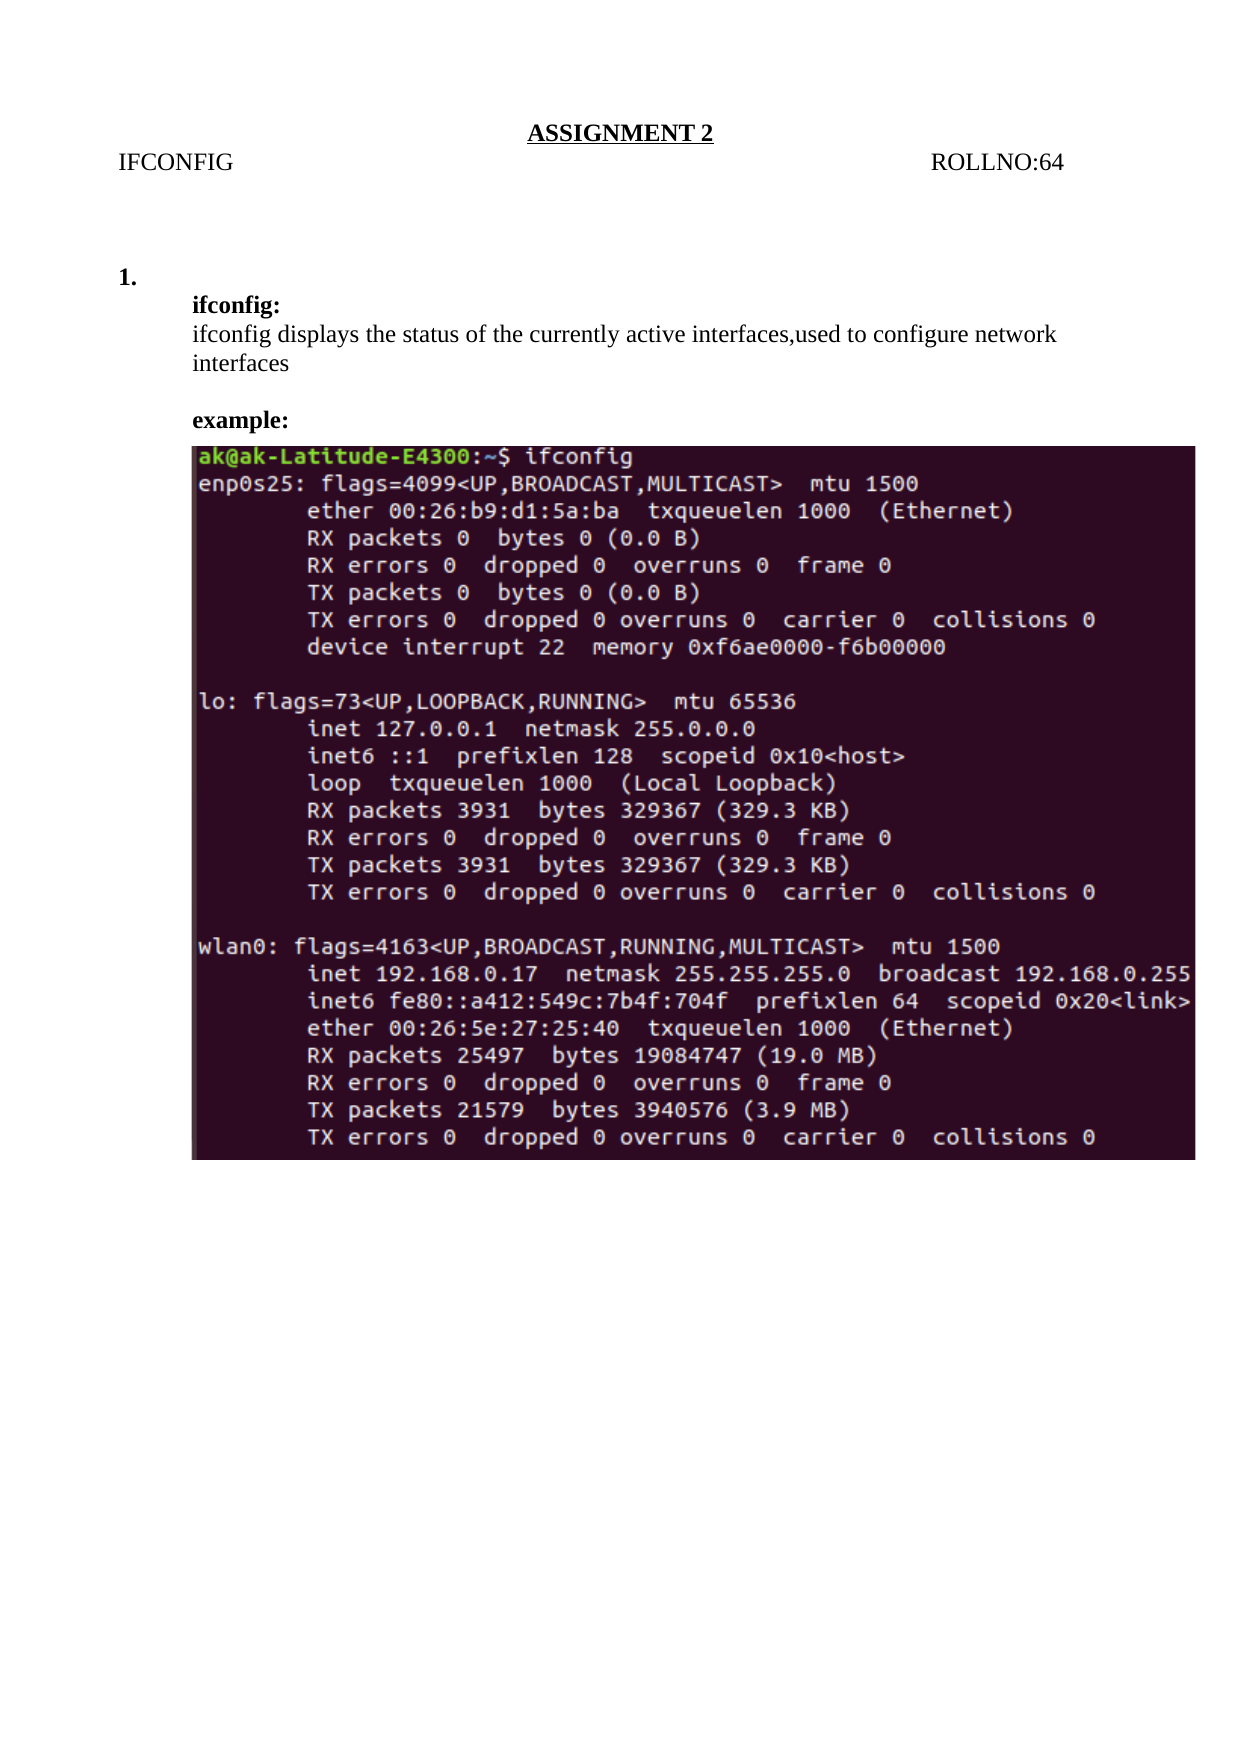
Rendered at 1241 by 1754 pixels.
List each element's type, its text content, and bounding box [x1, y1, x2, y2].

text 1. [118, 262, 1122, 291]
picture [191, 446, 1196, 1160]
text IFCONFIG ROLLNO:64 [118, 147, 1122, 176]
text ifconfig: [118, 291, 1122, 319]
text ifconfig displays the status of the currently active interfaces,used to configure network interfaces [118, 319, 1122, 377]
text example: [118, 406, 1122, 434]
text ASSIGNMENT 2 [118, 118, 1122, 147]
